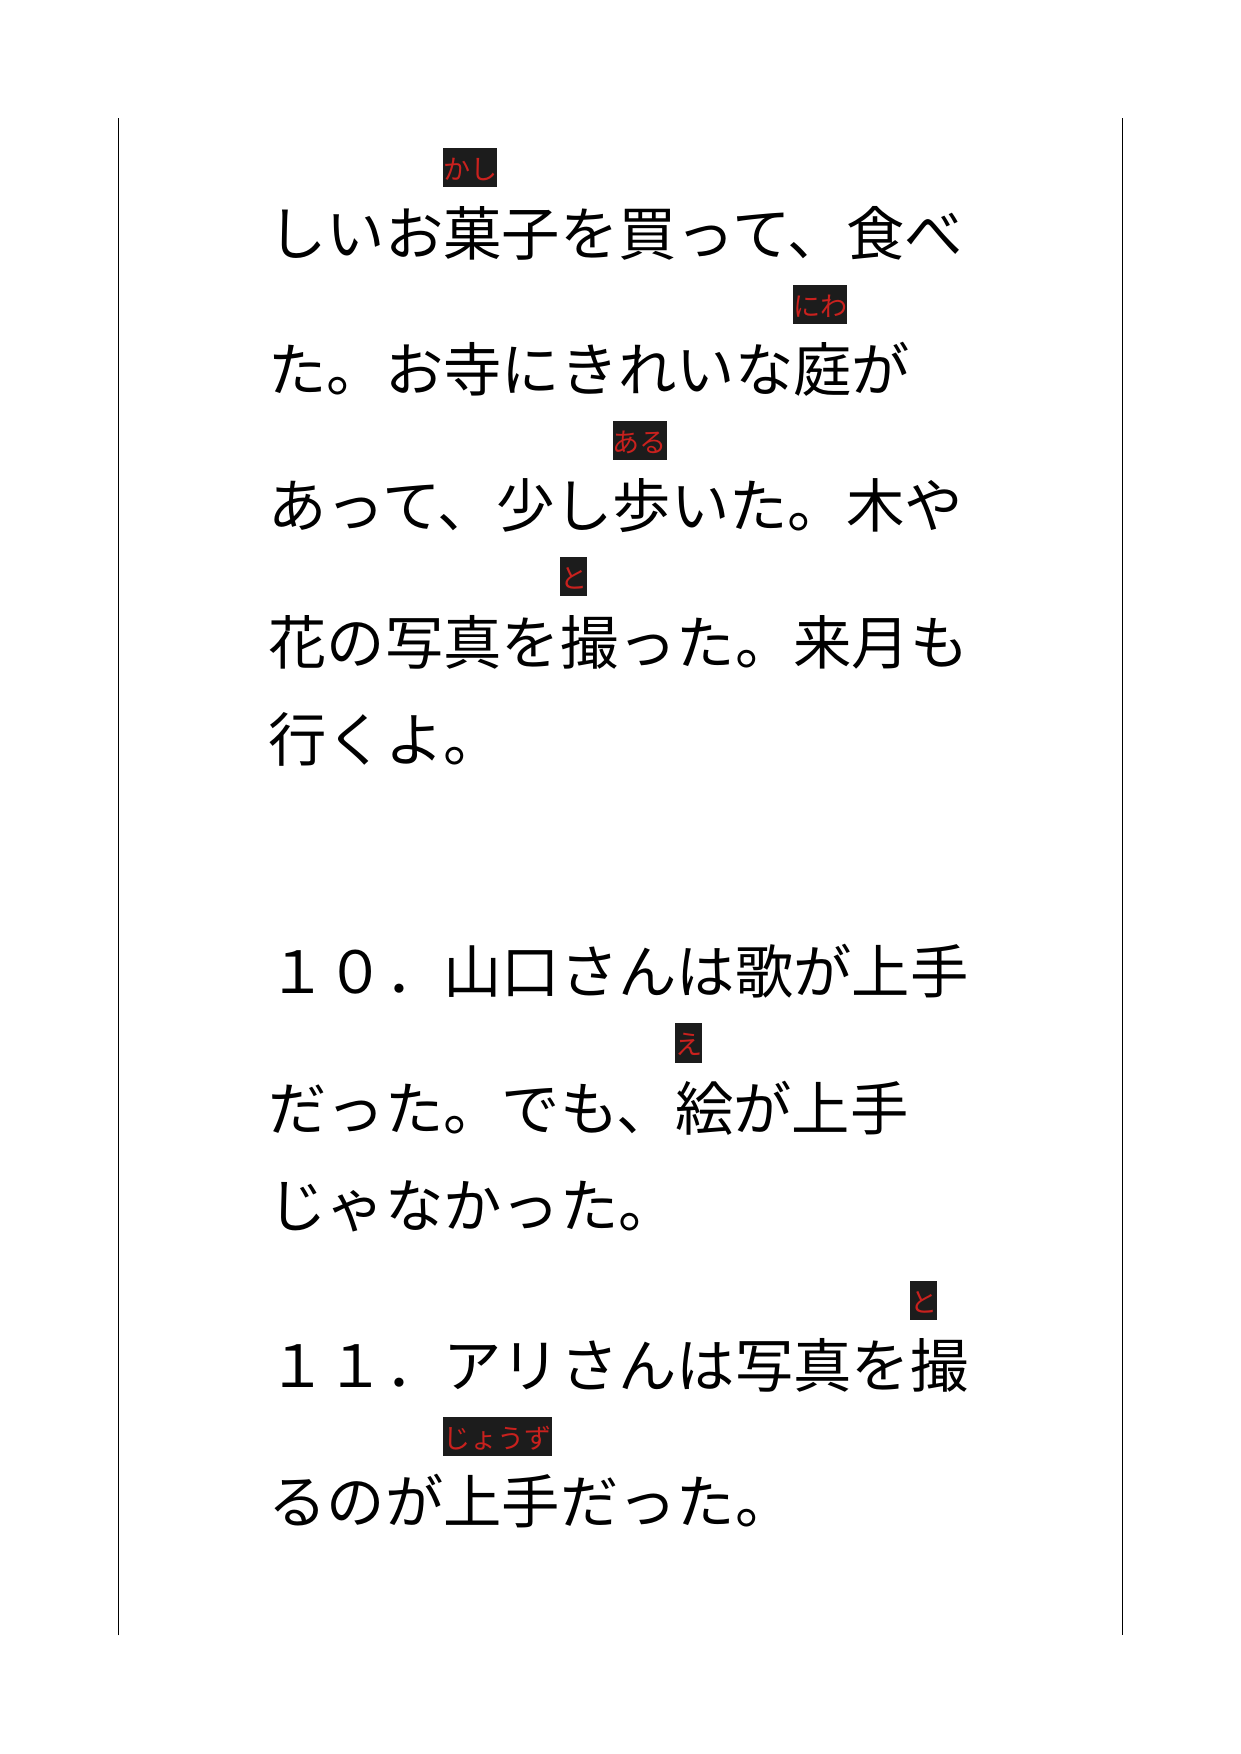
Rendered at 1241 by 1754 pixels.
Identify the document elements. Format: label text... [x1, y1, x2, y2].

text １１．アリさんは写真を撮とるのが上手じょうずだった。 [268, 1281, 972, 1541]
text 日曜日にお寺てらに行った。毎月マーケットがある。古い皿さらや花瓶かびんを見た。花瓶は買わなかった。でも、皿を三枚まい買った。それから、美味しいお菓子かしを買って、食べた。お寺にきれいな庭にわがあって、少し歩あるいた。木や花の写真を撮とった。来月も行くよ。 [268, 148, 972, 778]
text １０．山口さんは歌が上手だった。でも、絵えが上手じゃなかった。 [268, 926, 972, 1244]
